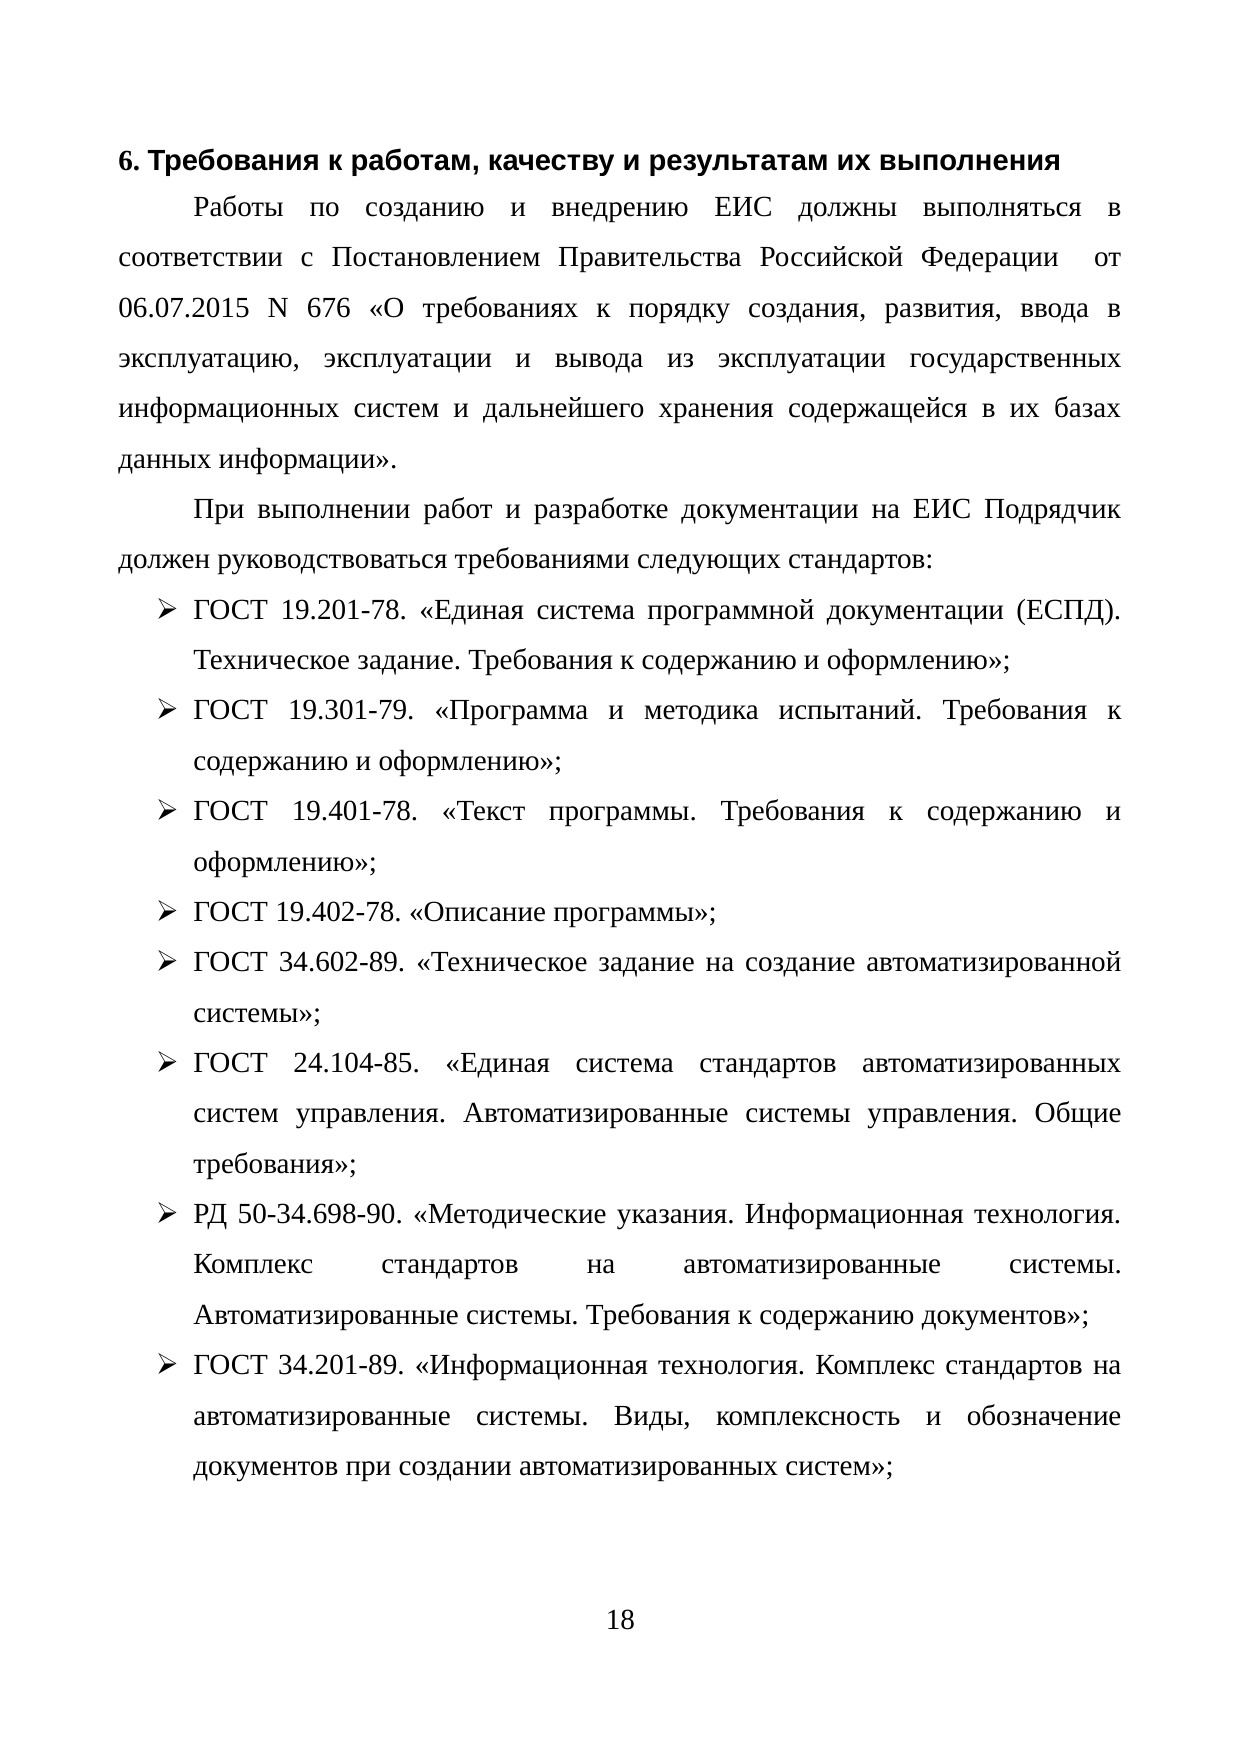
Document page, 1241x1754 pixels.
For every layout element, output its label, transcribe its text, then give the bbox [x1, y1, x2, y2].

subtitle Требования к работам, качеству и результатам их выполнения [118, 143, 1122, 177]
list ГОСТ 34.602-89. «Техническое задание на создание автоматизированной системы»; [156, 944, 1122, 1028]
list ГОСТ 19.401-78. «Текст программы. Требования к содержанию и оформлению»; [156, 793, 1122, 877]
list ГОСТ 34.201-89. «Информационная технология. Комплекс стандартов на автоматизированные системы. Виды, комплексность и обозначение документов при создании автоматизированных систем»; [156, 1347, 1122, 1481]
list ГОСТ 19.402-78. «Описание программы»; [156, 894, 1122, 928]
list ГОСТ 19.301-79. «Программа и методика испытаний. Требования к содержанию и оформлению»; [156, 692, 1122, 776]
text При выполнении работ и разработке документации на ЕИС Подрядчик должен руководствоваться требованиями следующих стандартов: [118, 491, 1122, 575]
list ГОСТ 19.201-78. «Единая система программной документации (ЕСПД). Техническое задание. Требования к содержанию и оформлению»; [156, 592, 1122, 676]
list РД 50-34.698-90. «Методические указания. Информационная технология. Комплекс стандартов на автоматизированные системы. Автоматизированные системы. Требования к содержанию документов»; [156, 1196, 1122, 1330]
list ГОСТ 24.104-85. «Единая система стандартов автоматизированных систем управления. Автоматизированные системы управления. Общие требования»; [156, 1045, 1122, 1179]
text Работы по созданию и внедрению ЕИС должны выполняться в соответствии с Постановлением Правительства Российской Федерации от 06.07.2015 N 676 «О требованиях к порядку создания, развития, ввода в эксплуатацию, эксплуатации и вывода из эксплуатации государственных информационных систем и дальнейшего хранения содержащейся в их базах данных информации». [118, 189, 1122, 474]
